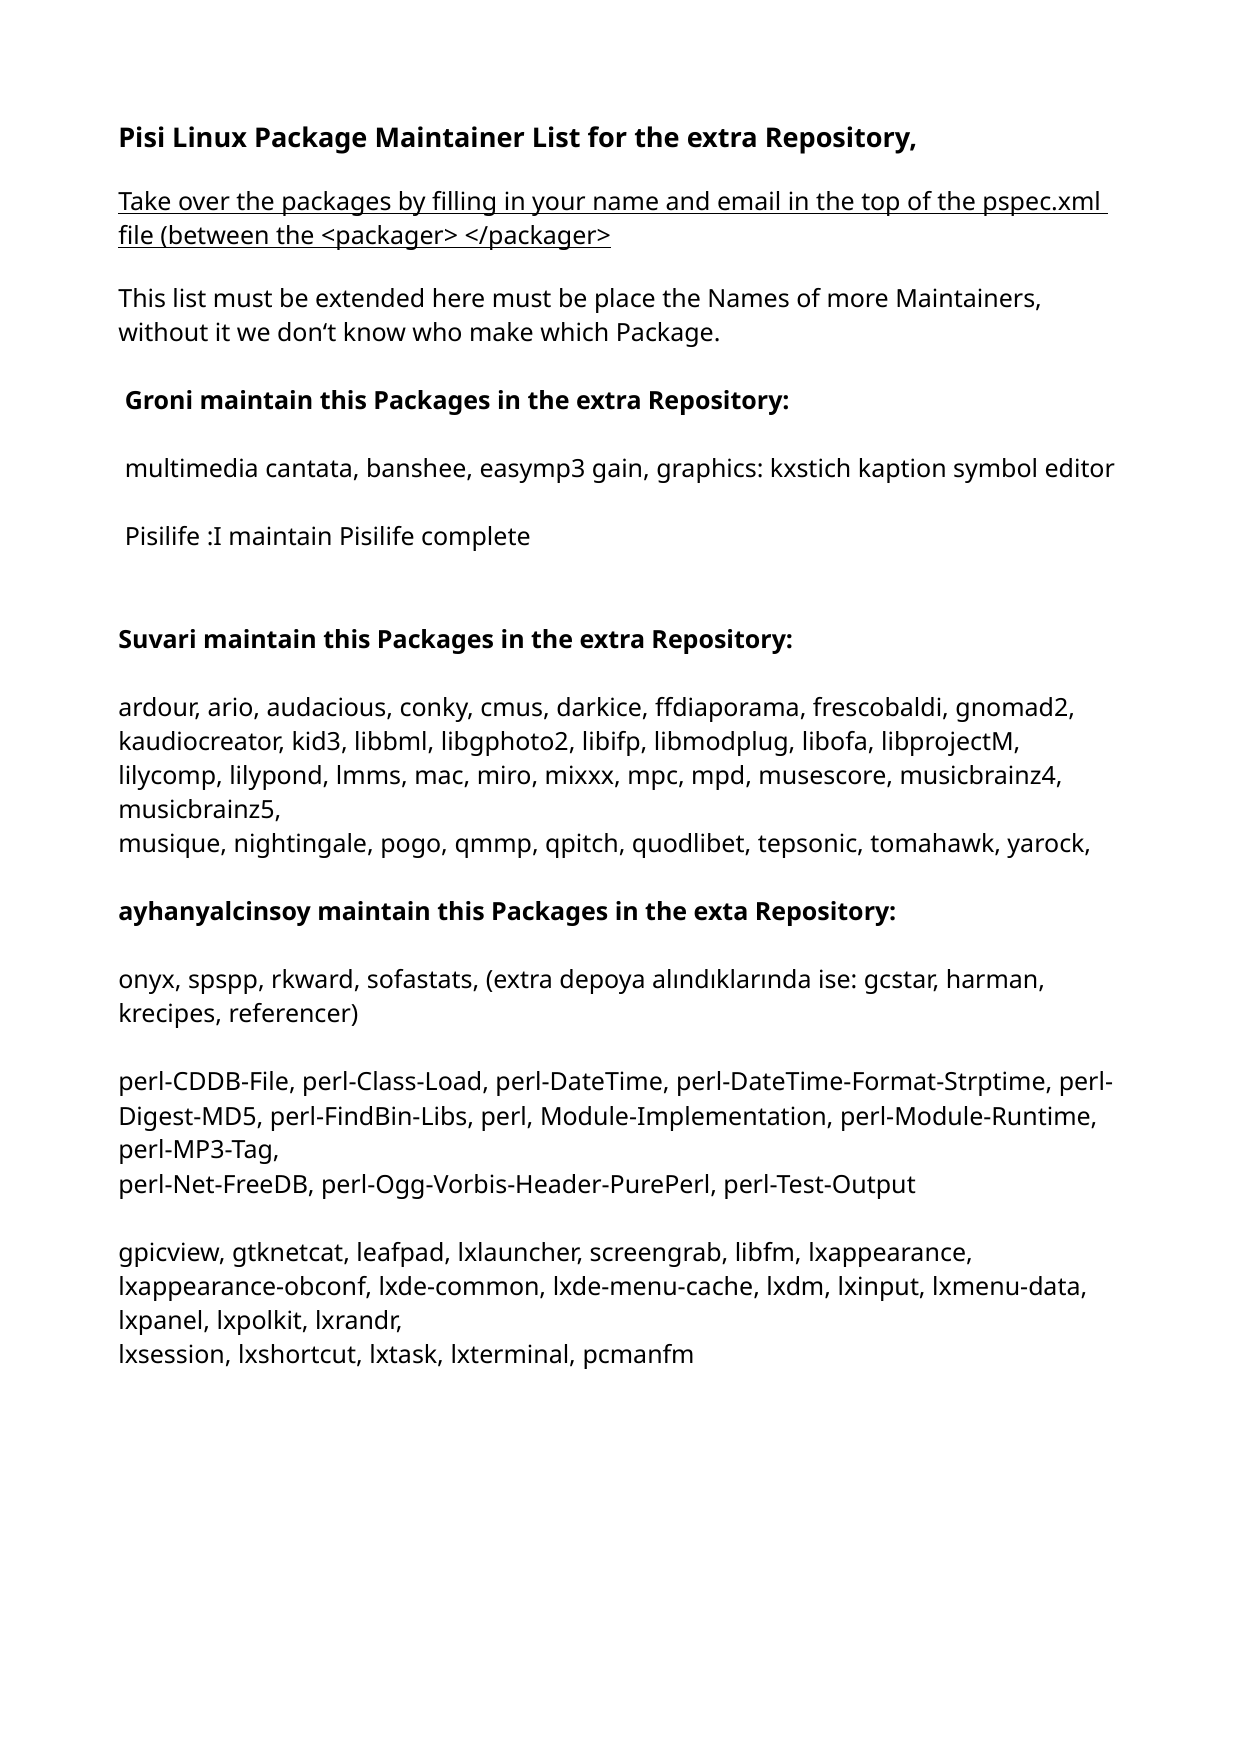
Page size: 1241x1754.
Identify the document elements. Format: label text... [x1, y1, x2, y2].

text lxsession, lxshortcut, lxtask, lxterminal, pcmanfm [118, 1337, 1122, 1371]
text Pisilife :I maintain Pisilife complete [118, 519, 1122, 553]
text multimedia cantata, banshee, easymp3 gain, graphics: kxstich kaption symbol editor [118, 451, 1122, 485]
text ardour, ario, audacious, conky, cmus, darkice, ffdiaporama, frescobaldi, gnomad2, kaudiocreator, kid3, libbml, libgphoto2, libifp, libmodplug, libofa, libprojectM, [118, 689, 1122, 757]
text This list must be extended here must be place the Names of more Maintainers, [118, 281, 1122, 315]
text onyx, spspp, rkward, sofastats, (extra depoya alındıklarında ise: gcstar, harman, krecipes, referencer) [118, 962, 1122, 1030]
text lilycomp, lilypond, lmms, mac, miro, mixxx, mpc, mpd, musescore, musicbrainz4, musicbrainz5, [118, 757, 1122, 826]
text perl-Net-FreeDB, perl-Ogg-Vorbis-Header-PurePerl, perl-Test-Output [118, 1166, 1122, 1200]
text without it we don‘t know who make which Package. [118, 315, 1122, 349]
text gpicview, gtknetcat, leafpad, lxlauncher, screengrab, libfm, lxappearance, lxappearance-obconf, lxde-common, lxde-menu-cache, lxdm, lxinput, lxmenu-data, lxpanel, lxpolkit, lxrandr, [118, 1234, 1122, 1337]
text Groni maintain this Packages in the extra Repository: [118, 383, 1122, 417]
text musique, nightingale, pogo, qmmp, qpitch, quodlibet, tepsonic, tomahawk, yarock, [118, 826, 1122, 860]
text Take over the packages by filling in your name and email in the top of the pspec.xml file (between the <packager> </packager> [118, 184, 1122, 252]
text ayhanyalcinsoy maintain this Packages in the exta Repository: [118, 894, 1122, 928]
text perl-CDDB-File, perl-Class-Load, perl-DateTime, perl-DateTime-Format-Strptime, perl-Digest-MD5, perl-FindBin-Libs, perl, Module-Implementation, perl-Module-Runtime, perl-MP3-Tag, [118, 1064, 1122, 1166]
text Suvari maintain this Packages in the extra Repository: [118, 621, 1122, 655]
text Pisi Linux Package Maintainer List for the extra Repository, [118, 118, 1122, 155]
